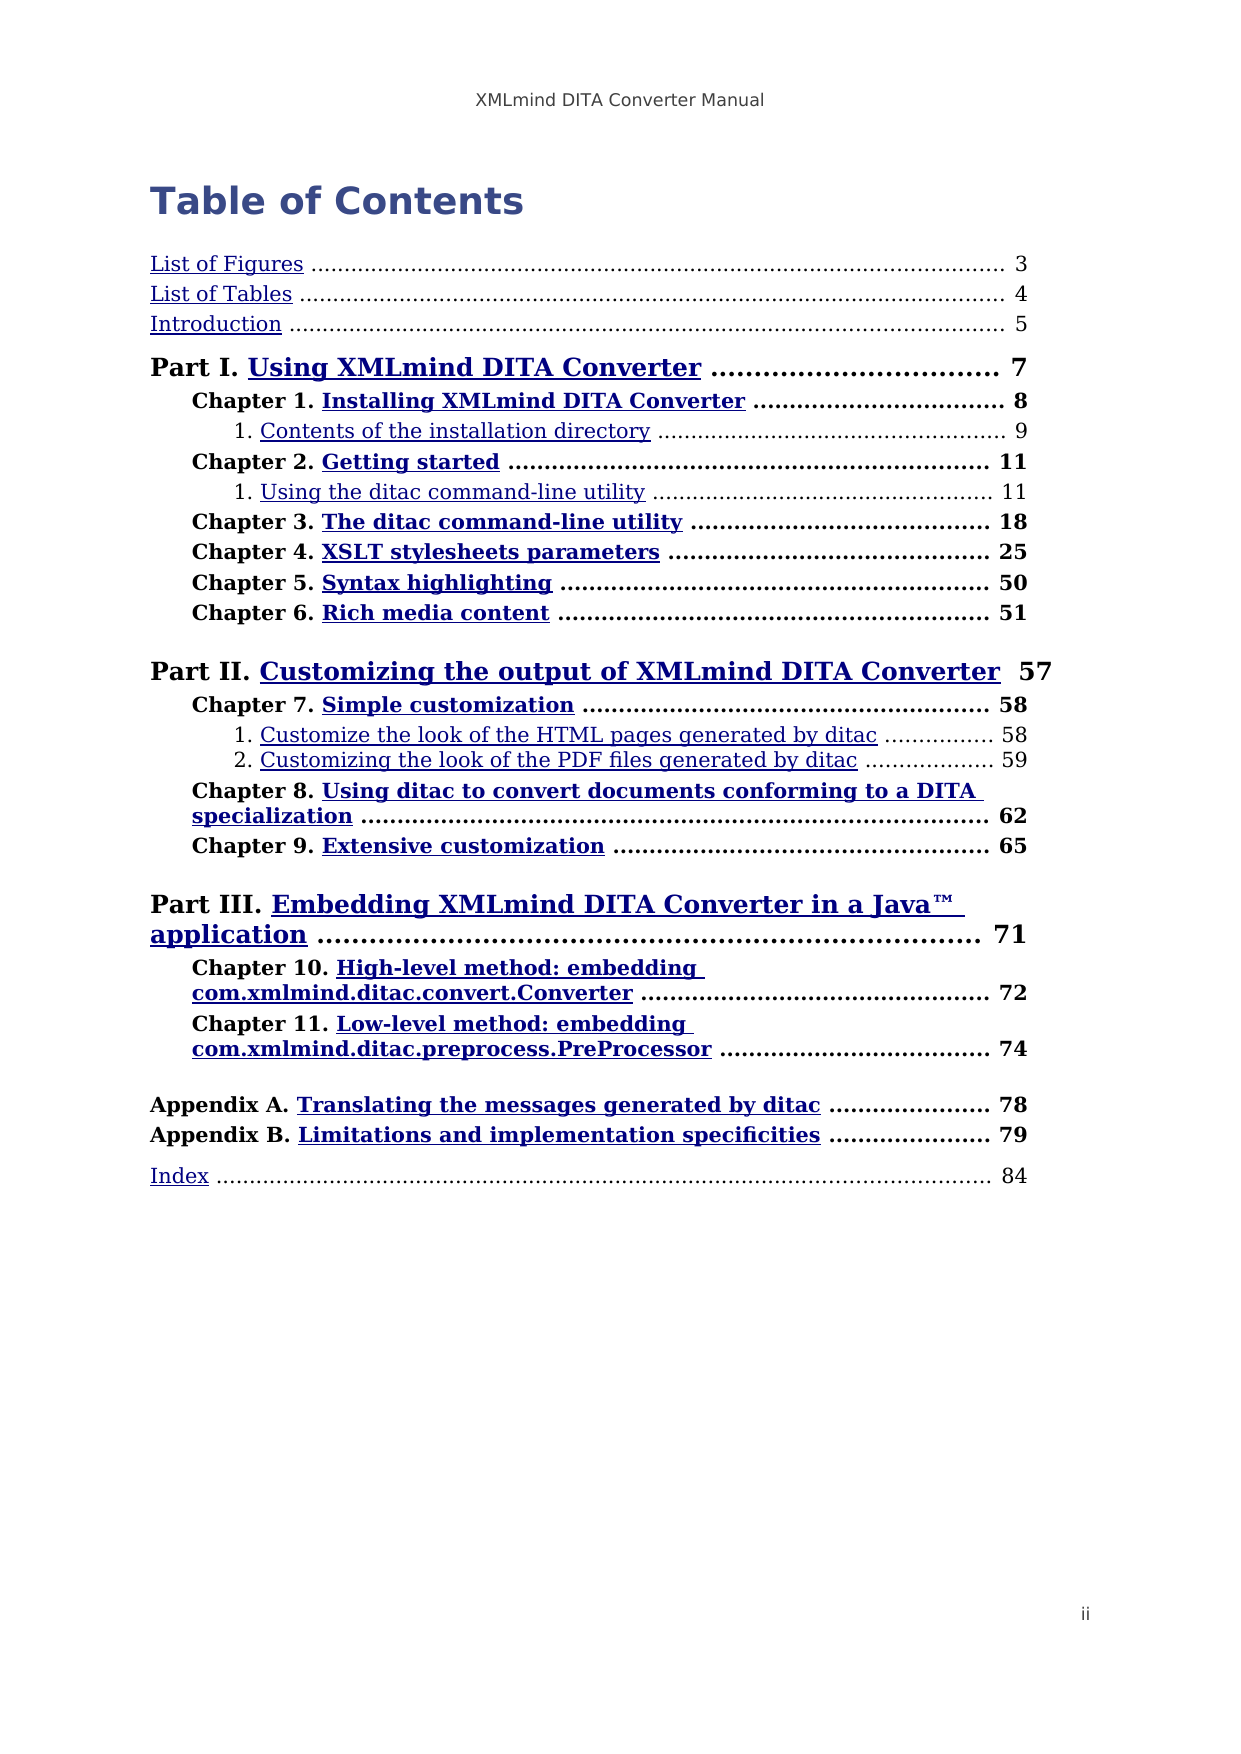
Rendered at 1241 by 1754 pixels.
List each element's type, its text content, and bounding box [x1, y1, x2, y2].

text Part III. Embedding XMLmind DITA Converter in a Java™ application 0 [150, 889, 1090, 949]
text 1. Contents of the installation directory 0 [233, 419, 1090, 444]
text Chapter 6. Rich media content 0 [192, 600, 1090, 625]
text Chapter 7. Simple customization 0 [192, 692, 1090, 717]
text Chapter 2. Getting started 0 [192, 449, 1090, 474]
text Index 0 [150, 1163, 1090, 1188]
text Chapter 8. Using ditac to convert documents conforming to a DITA specialization 0 [192, 778, 1090, 828]
text List of Figures 0 [150, 251, 1090, 276]
subtitle Table of Contents [150, 178, 1090, 223]
text Chapter 9. Extensive customization 0 [192, 833, 1090, 858]
text 1. Customize the look of the HTML pages generated by ditac 0 [233, 723, 1090, 748]
text 2. Customizing the look of the PDF files generated by ditac 0 [233, 748, 1090, 773]
text Part II. Customizing the output of XMLmind DITA Converter 0 [150, 656, 1090, 686]
text Chapter 3. The ditac command-line utility 0 [192, 509, 1090, 534]
text Chapter 11. Low-level method: embedding com.xmlmind.ditac.preprocess.PreProcessor 0 [192, 1011, 1090, 1061]
text Introduction 0 [150, 312, 1090, 337]
text Chapter 4. XSLT stylesheets parameters 0 [192, 539, 1090, 564]
text List of Tables 0 [150, 281, 1090, 306]
text Chapter 10. High-level method: embedding com.xmlmind.ditac.convert.Converter 0 [192, 956, 1090, 1006]
text Chapter 5. Syntax highlighting 0 [192, 570, 1090, 595]
text Chapter 1. Installing XMLmind DITA Converter 0 [192, 388, 1090, 413]
text Part I. Using XMLmind DITA Converter 0 [150, 352, 1090, 382]
text Appendix B. Limitations and implementation specificities 0 [150, 1122, 1090, 1147]
text Appendix A. Translating the messages generated by ditac 0 [150, 1092, 1090, 1117]
text 1. Using the ditac command-line utility 0 [233, 479, 1090, 504]
